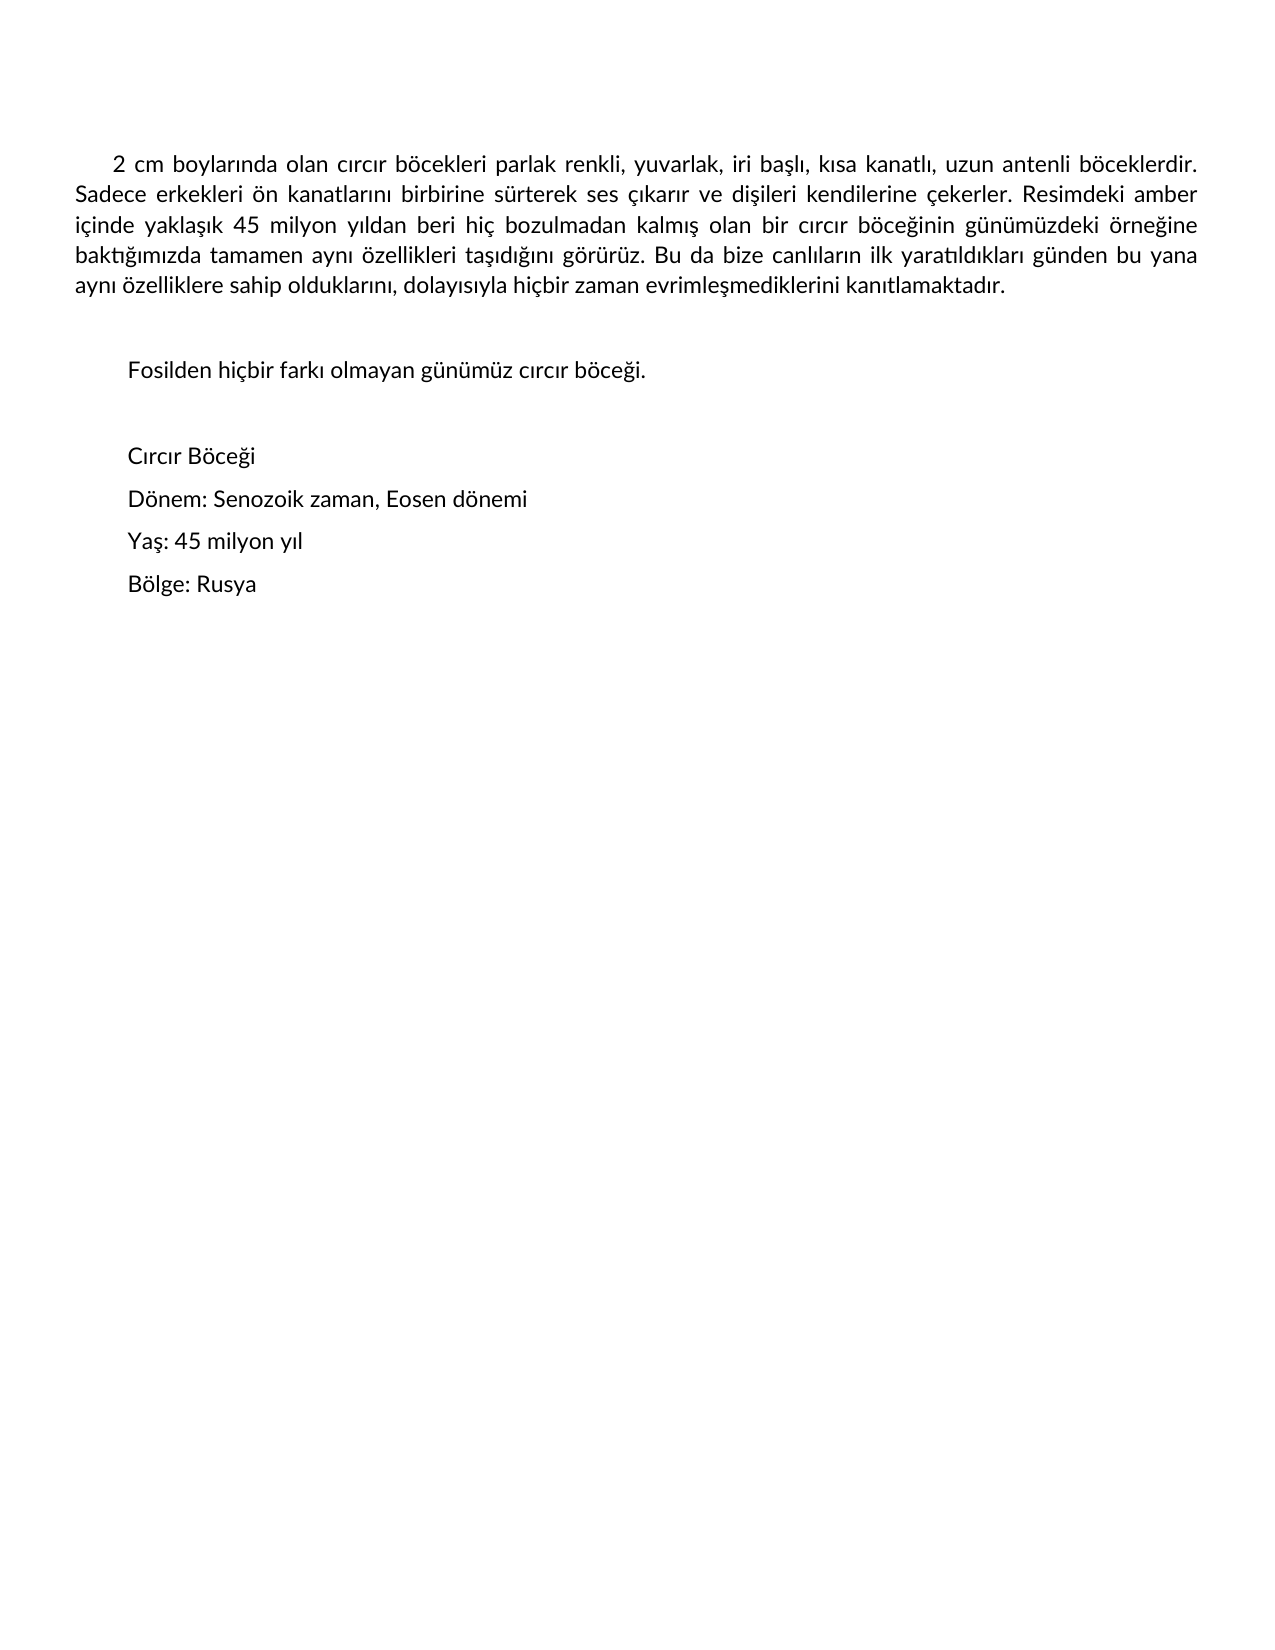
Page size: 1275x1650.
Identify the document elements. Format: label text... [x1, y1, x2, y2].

text Fosilden hiçbir farkı olmayan günümüz cırcır böceği. [127, 356, 1177, 384]
text Cırcır Böceği [127, 442, 1177, 469]
text Yaş: 45 milyon yıl [127, 527, 1177, 554]
text Dönem: Senozoik zaman, Eosen dönemi [127, 484, 1177, 512]
text Bölge: Rusya [127, 570, 1177, 597]
text 2 cm boylarında olan cırcır böcekleri parlak renkli, yuvarlak, iri başlı, kısa kanatlı, uzun antenli böceklerdir. Sadece erkekleri ön kanatlarını birbirine sürterek ses çıkarır ve dişileri kendilerine çekerler. Resimdeki amber içinde yaklaşık 45 milyon yıldan beri hiç bozulmadan kalmış olan bir cırcır böceğinin günümüzdeki örneğine baktığımızda tamamen aynı özellikleri taşıdığını görürüz. Bu da bize canlıların ilk yaratıldıkları günden bu yana aynı özelliklere sahip olduklarını, dolayısıyla hiçbir zaman evrimleşmediklerini kanıtlamaktadır. [75, 150, 1200, 298]
